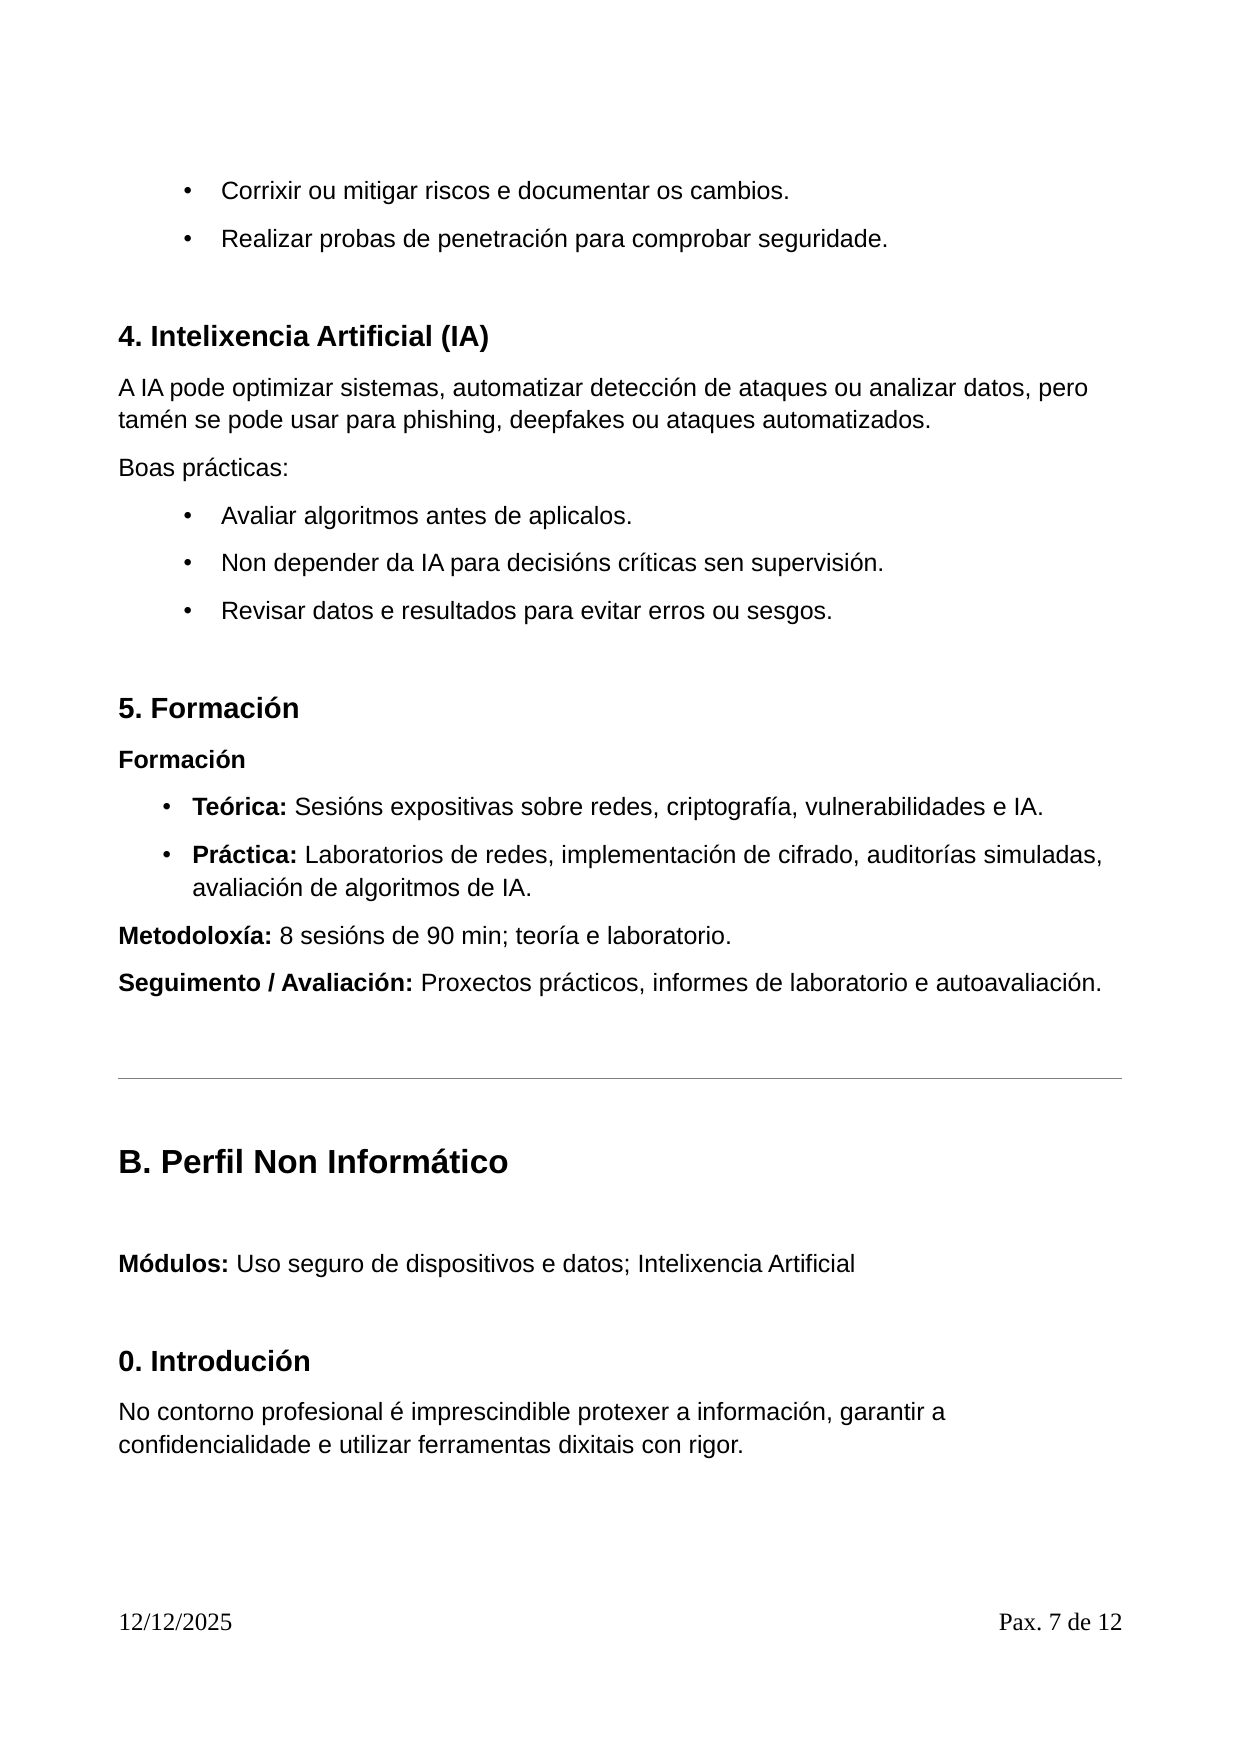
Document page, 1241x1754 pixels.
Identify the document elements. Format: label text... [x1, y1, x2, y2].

list Revisar datos e resultados para evitar erros ou sesgos. [183, 596, 1122, 625]
list Teórica: Sesións expositivas sobre redes, criptografía, vulnerabilidades e IA. [162, 792, 1122, 821]
list Non depender da IA para decisións críticas sen supervisión. [183, 548, 1122, 577]
text Módulos: Uso seguro de dispositivos e datos; Intelixencia Artificial [118, 1249, 1122, 1278]
text Seguimento / Avaliación: Proxectos prácticos, informes de laboratorio e autoavaliación. [118, 968, 1122, 997]
subtitle 5. Formación [118, 691, 1122, 725]
text A IA pode optimizar sistemas, automatizar detección de ataques ou analizar datos, pero tamén se pode usar para phishing, deepfakes ou ataques automatizados. [118, 372, 1122, 434]
text No contorno profesional é imprescindible protexer a información, garantir a confidencialidade e utilizar ferramentas dixitais con rigor. [118, 1397, 1122, 1459]
subtitle 4. Intelixencia Artificial (IA) [118, 319, 1122, 353]
list Práctica: Laboratorios de redes, implementación de cifrado, auditorías simuladas, avaliación de algoritmos de IA. [162, 840, 1122, 902]
text Formación [118, 744, 1122, 773]
text Metodoloxía: 8 sesións de 90 min; teoría e laboratorio. [118, 921, 1122, 949]
subtitle 0. Introdución [118, 1344, 1122, 1378]
list Corrixir ou mitigar riscos e documentar os cambios. [183, 176, 1122, 205]
text Boas prácticas: [118, 453, 1122, 482]
list Avaliar algoritmos antes de aplicalos. [183, 501, 1122, 529]
list Realizar probas de penetración para comprobar seguridade. [183, 224, 1122, 253]
subtitle B. Perfil Non Informático [118, 1142, 1122, 1181]
